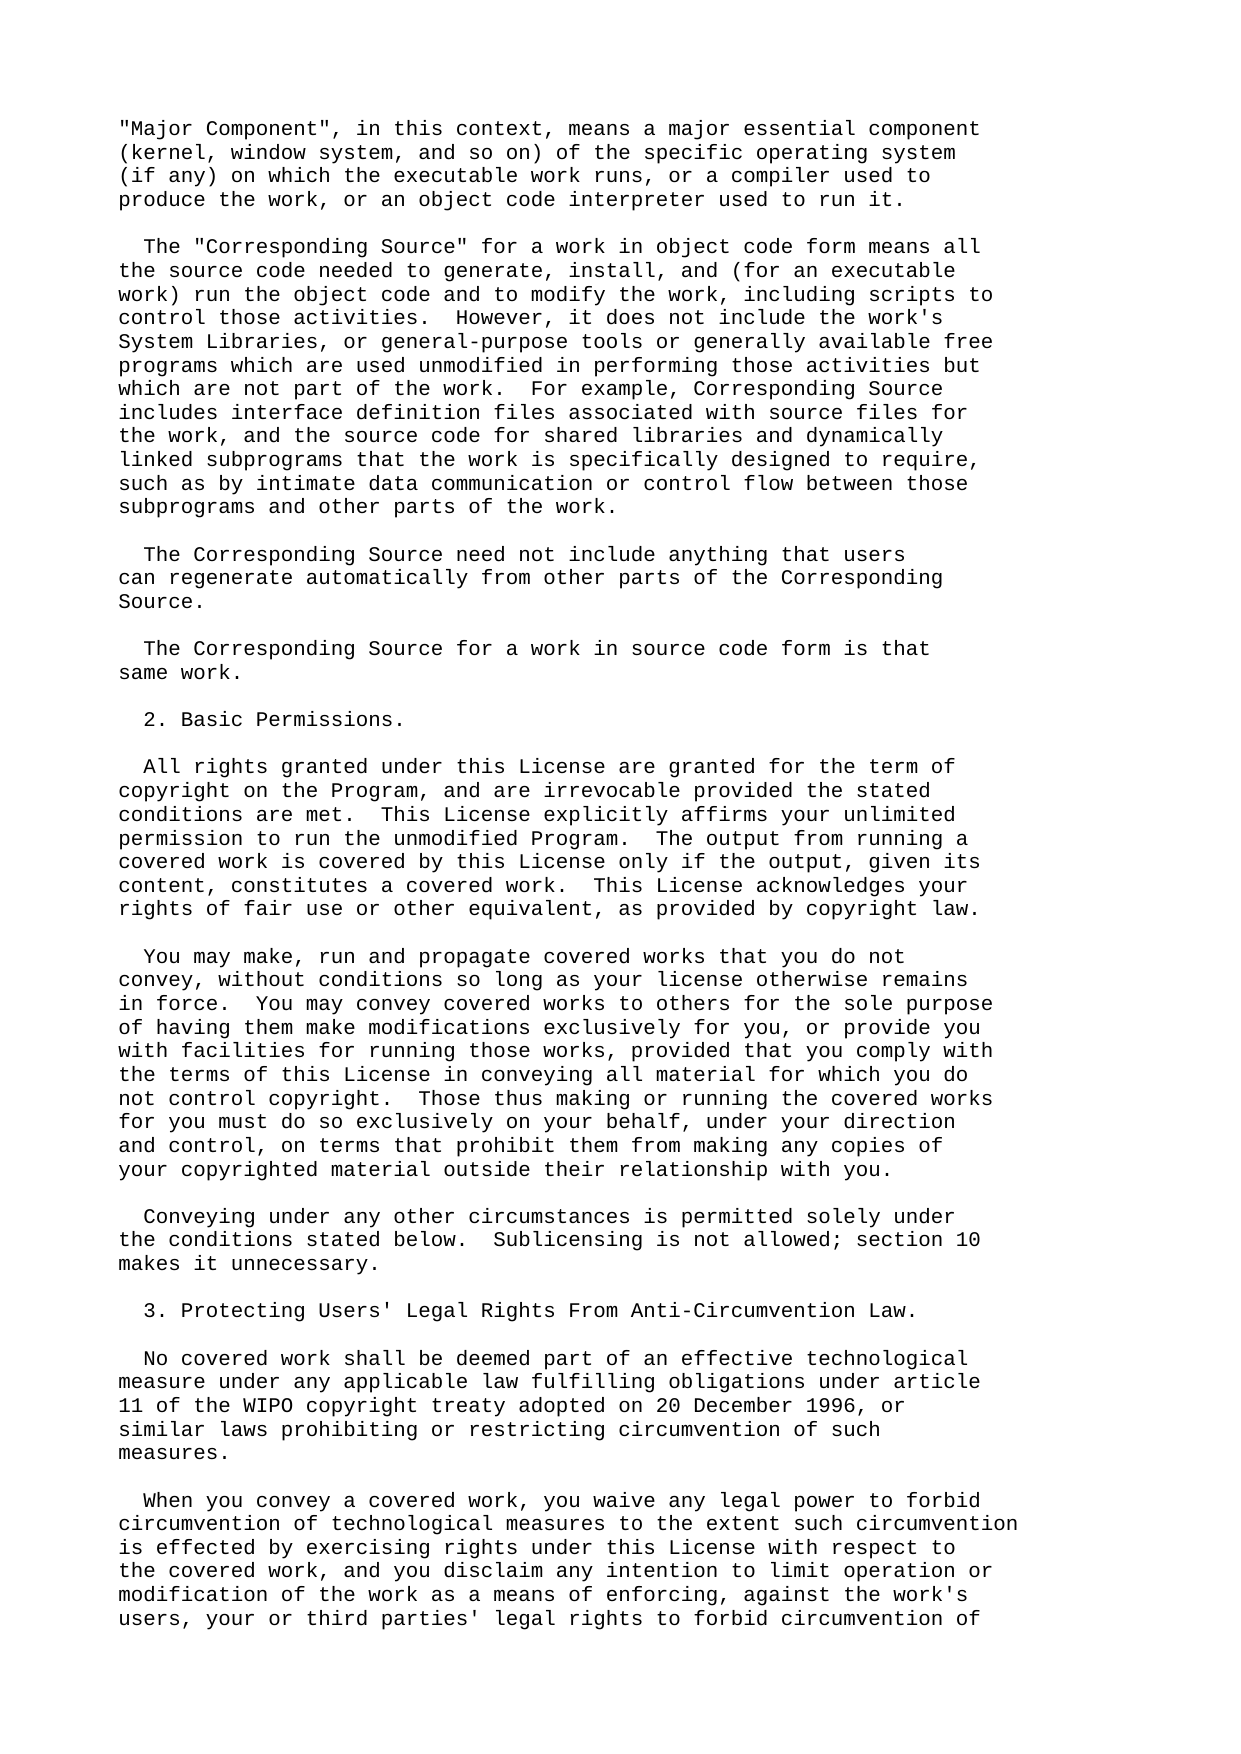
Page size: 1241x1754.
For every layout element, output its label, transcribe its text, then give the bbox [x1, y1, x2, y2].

text permission to run the unmodified Program. The output from running a [118, 827, 1122, 851]
text similar laws prohibiting or restricting circumvention of such [118, 1419, 1122, 1442]
text 2. Basic Permissions. [118, 709, 1122, 733]
text makes it unnecessary. [118, 1253, 1122, 1277]
text is effected by exercising rights under this License with respect to [118, 1537, 1122, 1561]
text subprograms and other parts of the work. [118, 496, 1122, 520]
text programs which are used unmodified in performing those activities but [118, 354, 1122, 378]
text copyright on the Program, and are irrevocable provided the stated [118, 780, 1122, 804]
text (kernel, window system, and so on) of the specific operating system [118, 142, 1122, 165]
text The Corresponding Source for a work in source code form is that [118, 638, 1122, 662]
text 3. Protecting Users' Legal Rights From Anti-Circumvention Law. [118, 1300, 1122, 1324]
text produce the work, or an object code interpreter used to run it. [118, 189, 1122, 213]
text circumvention of technological measures to the extent such circumvention [118, 1513, 1122, 1537]
text modification of the work as a means of enforcing, against the work's [118, 1584, 1122, 1608]
text convey, without conditions so long as your license otherwise remains [118, 969, 1122, 993]
text such as by intimate data communication or control flow between those [118, 473, 1122, 496]
text content, constitutes a covered work. This License acknowledges your [118, 875, 1122, 898]
text your copyrighted material outside their relationship with you. [118, 1158, 1122, 1182]
text can regenerate automatically from other parts of the Corresponding [118, 567, 1122, 591]
text (if any) on which the executable work runs, or a compiler used to [118, 165, 1122, 189]
text measure under any applicable law fulfilling obligations under article [118, 1371, 1122, 1395]
text 11 of the WIPO copyright treaty adopted on 20 December 1996, or [118, 1395, 1122, 1419]
text No covered work shall be deemed part of an effective technological [118, 1348, 1122, 1371]
text the covered work, and you disclaim any intention to limit operation or [118, 1561, 1122, 1584]
text for you must do so exclusively on your behalf, under your direction [118, 1111, 1122, 1135]
text work) run the object code and to modify the work, including scripts to [118, 284, 1122, 307]
text in force. You may convey covered works to others for the sole purpose [118, 993, 1122, 1017]
text The Corresponding Source need not include anything that users [118, 544, 1122, 567]
text of having them make modifications exclusively for you, or provide you [118, 1017, 1122, 1040]
text linked subprograms that the work is specifically designed to require, [118, 449, 1122, 473]
text Source. [118, 591, 1122, 615]
text You may make, run and propagate covered works that you do not [118, 946, 1122, 969]
text which are not part of the work. For example, Corresponding Source [118, 378, 1122, 402]
text measures. [118, 1442, 1122, 1466]
text the conditions stated below. Sublicensing is not allowed; section 10 [118, 1229, 1122, 1253]
text the work, and the source code for shared libraries and dynamically [118, 426, 1122, 449]
text "Major Component", in this context, means a major essential component [118, 118, 1122, 142]
text the source code needed to generate, install, and (for an executable [118, 260, 1122, 284]
text control those activities. However, it does not include the work's [118, 307, 1122, 331]
text and control, on terms that prohibit them from making any copies of [118, 1135, 1122, 1158]
text users, your or third parties' legal rights to forbid circumvention of [118, 1608, 1122, 1631]
text covered work is covered by this License only if the output, given its [118, 851, 1122, 875]
text conditions are met. This License explicitly affirms your unlimited [118, 804, 1122, 827]
text rights of fair use or other equivalent, as provided by copyright law. [118, 898, 1122, 922]
text not control copyright. Those thus making or running the covered works [118, 1088, 1122, 1111]
text All rights granted under this License are granted for the term of [118, 757, 1122, 780]
text Conveying under any other circumstances is permitted solely under [118, 1206, 1122, 1229]
text same work. [118, 662, 1122, 686]
text The "Corresponding Source" for a work in object code form means all [118, 236, 1122, 260]
text with facilities for running those works, provided that you comply with [118, 1040, 1122, 1064]
text System Libraries, or general-purpose tools or generally available free [118, 331, 1122, 354]
text the terms of this License in conveying all material for which you do [118, 1064, 1122, 1088]
text includes interface definition files associated with source files for [118, 402, 1122, 426]
text When you convey a covered work, you waive any legal power to forbid [118, 1489, 1122, 1513]
